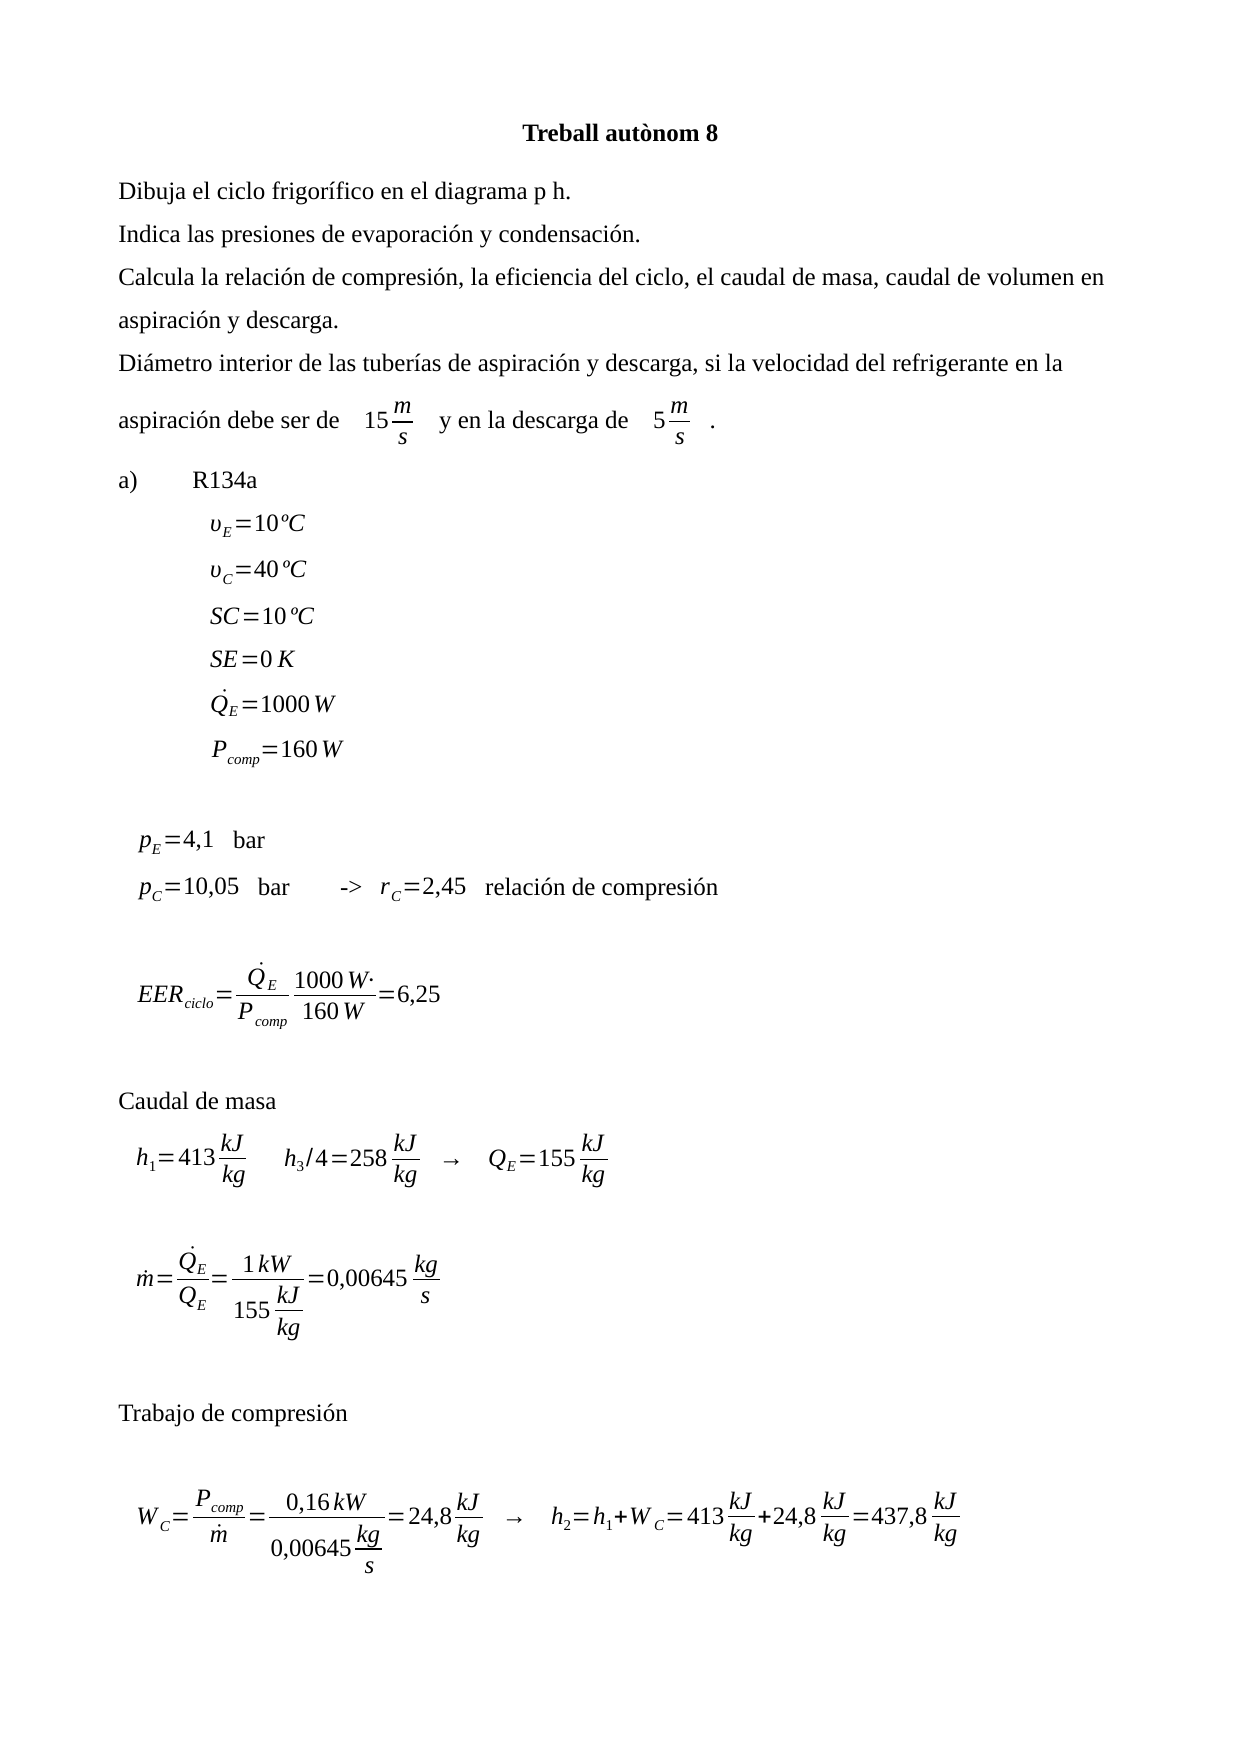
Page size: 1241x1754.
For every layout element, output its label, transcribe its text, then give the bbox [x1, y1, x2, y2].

text a) R134a [118, 465, 1122, 494]
text → [118, 1129, 1122, 1188]
text → [118, 1484, 1122, 1578]
text Trabajo de compresión [118, 1398, 1122, 1427]
text bar [118, 825, 1122, 857]
text Indica las presiones de evaporación y condensación. [118, 219, 1122, 248]
text Caudal de masa [118, 1086, 1122, 1115]
text Diámetro interior de las tuberías de aspiración y descarga, si la velocidad del refrigerante en la aspiración debe ser de y en la descarga de . [118, 348, 1122, 451]
text Dibuja el ciclo frigorífico en el diagrama p h. [118, 176, 1122, 204]
text Treball autònom 8 [118, 118, 1122, 147]
text Calcula la relación de compresión, la eficiencia del ciclo, el caudal de masa, caudal de volumen en aspiración y descarga. [118, 262, 1122, 334]
text bar ->relación de compresión [118, 872, 1122, 904]
